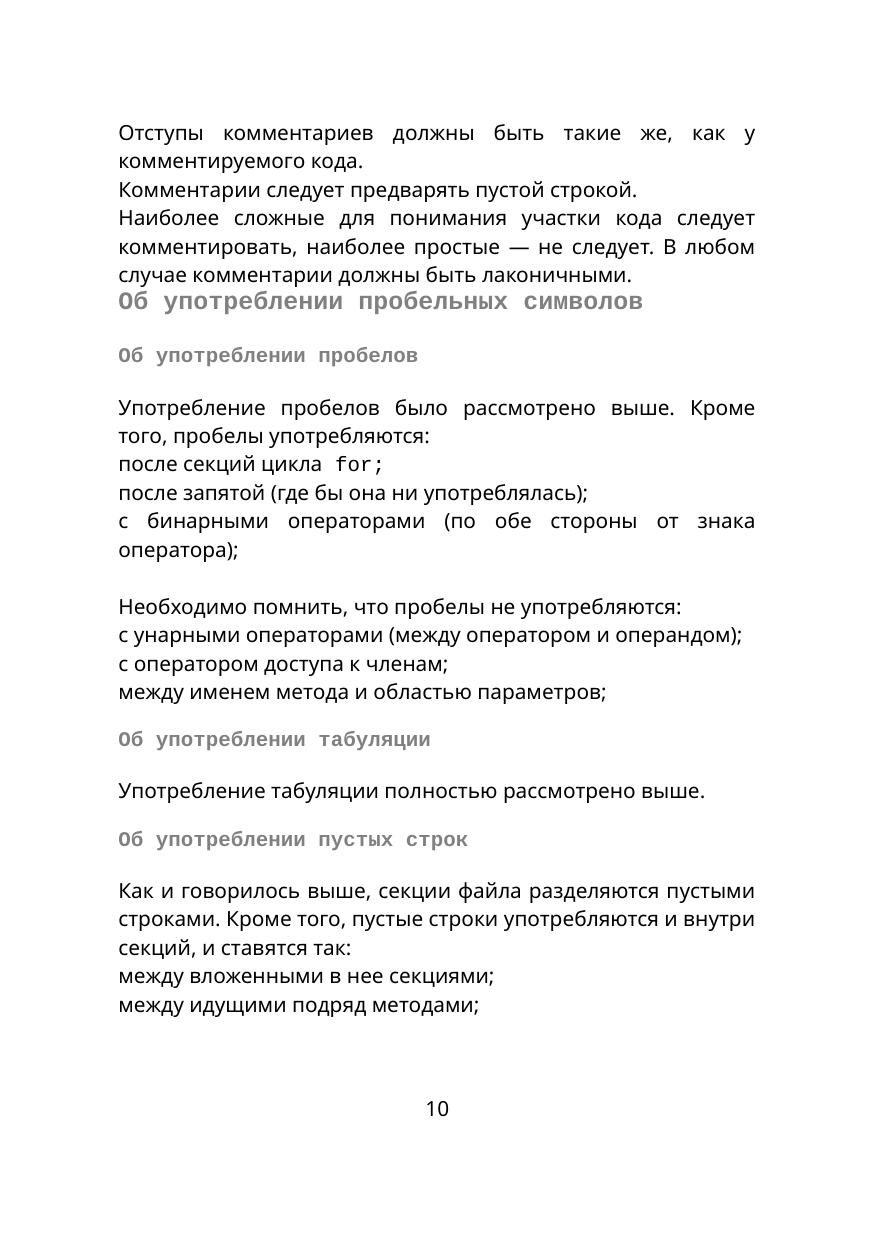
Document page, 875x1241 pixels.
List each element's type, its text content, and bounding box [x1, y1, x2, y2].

text Об употреблении пробелов [118, 345, 756, 369]
text Употребление пробелов было рассмотрено выше. Кроме того, пробелы употребляются: [118, 393, 756, 449]
text после секций цикла for; [118, 449, 756, 478]
text Как и говорилось выше, секции файла разделяются пустыми строками. Кроме того, пустые строки употребляются и внутри секций, и ставятся так: [118, 876, 756, 961]
text между именем метода и областью параметров; [118, 677, 756, 706]
text Об употреблении пробельных символов [118, 289, 756, 317]
text Употребление табуляции полностью рассмотрено выше. [118, 777, 756, 805]
text между идущими подряд методами; [118, 990, 756, 1018]
text Об употреблении табуляции [118, 729, 756, 753]
text с оператором доступа к членам; [118, 649, 756, 677]
text Комментарии следует предварять пустой строкой. [118, 175, 756, 203]
text с бинарными операторами (по обе стороны от знака оператора); [118, 507, 756, 563]
text Наиболее сложные для понимания участки кода следует комментировать, наиболее простые — не следует. В любом случае комментарии должны быть лаконичными. [118, 203, 756, 289]
text Необходимо помнить, что пробелы не употребляются: [118, 592, 756, 620]
text с унарными операторами (между оператором и операндом); [118, 620, 756, 649]
text Об употреблении пустых строк [118, 829, 756, 852]
text Отступы комментариев должны быть такие же, как у комментируемого кода. [118, 118, 756, 175]
text между вложенными в нее секциями; [118, 961, 756, 990]
text после запятой (где бы она ни употреблялась); [118, 478, 756, 507]
